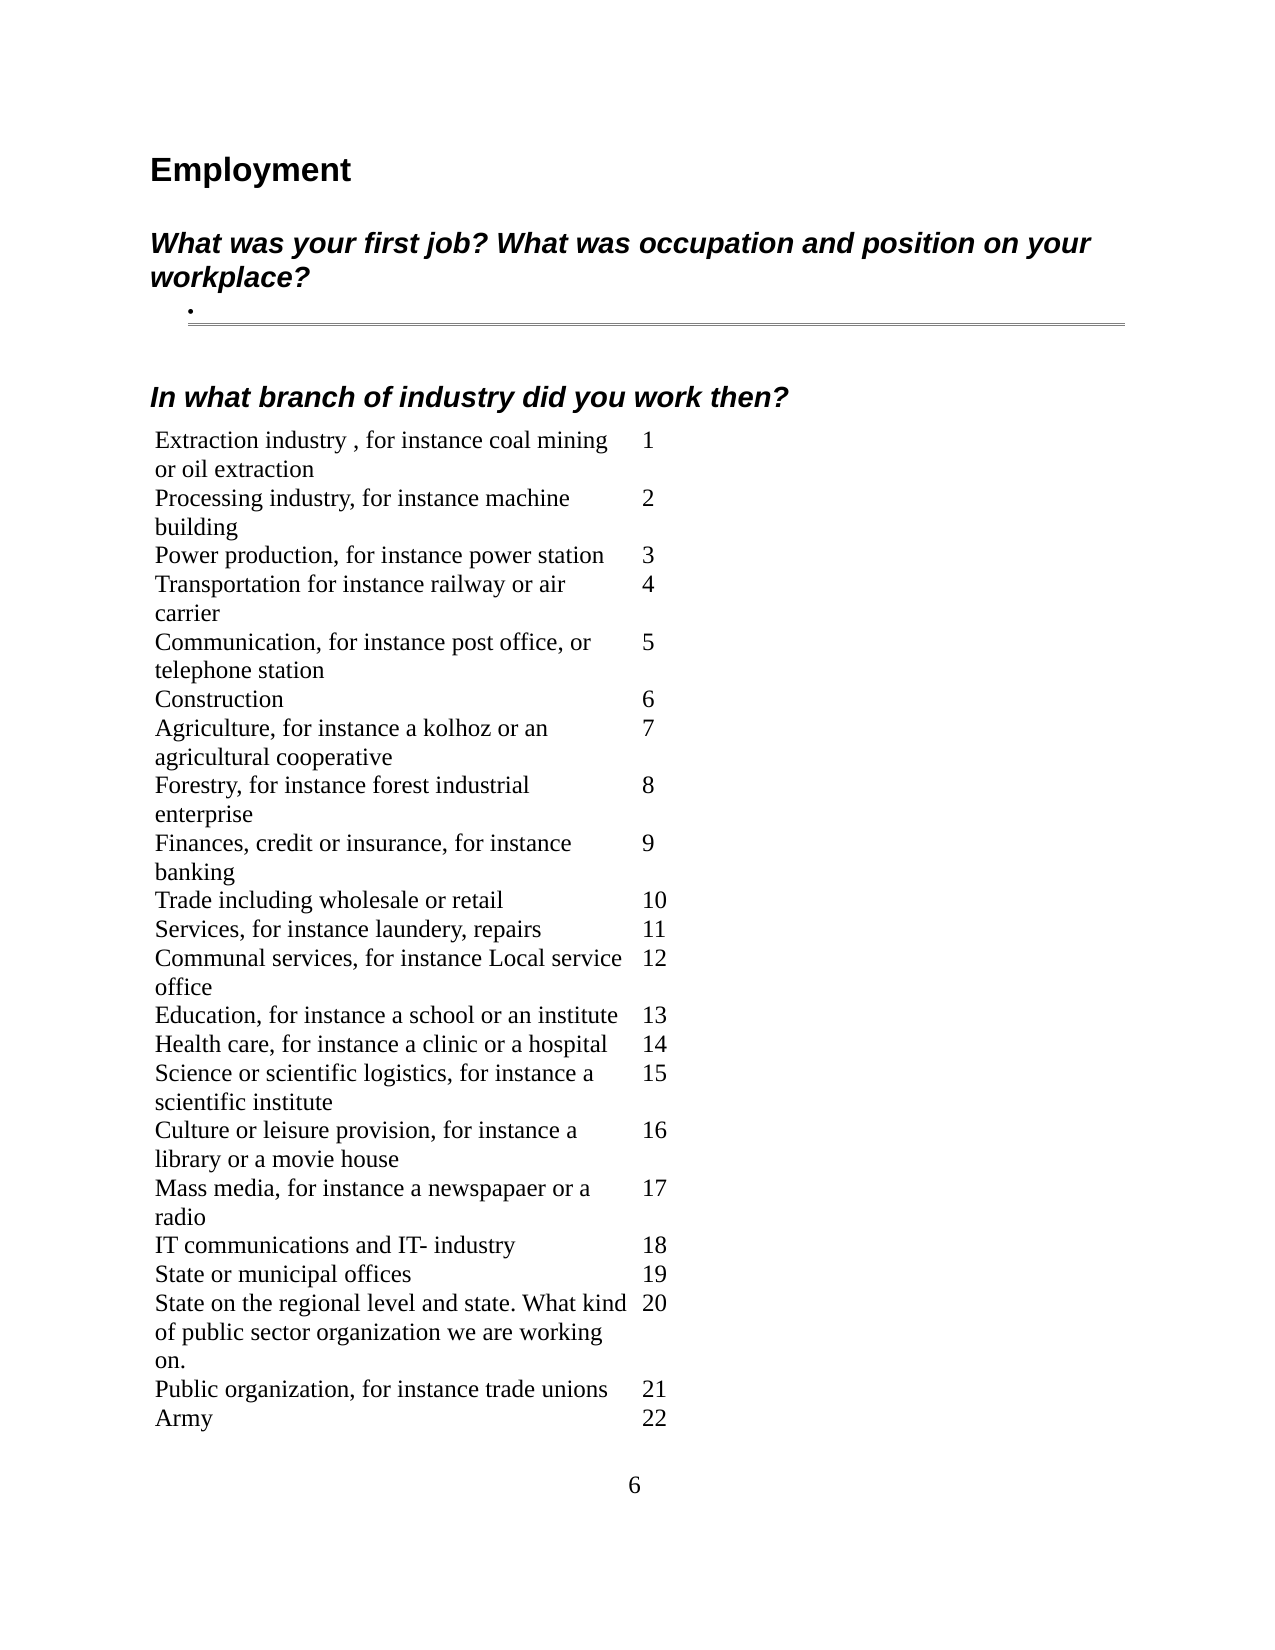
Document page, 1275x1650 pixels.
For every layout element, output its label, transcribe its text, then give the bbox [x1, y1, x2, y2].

table_cell 2 [638, 483, 1125, 541]
table_cell Processing industry, for instance machine building [150, 483, 637, 541]
table_cell Army [150, 1403, 637, 1432]
table_cell 22 [638, 1403, 1125, 1432]
table_cell Communication, for instance post office, or telephone station [150, 627, 637, 684]
table_cell Culture or leisure provision, for instance a library or a movie house [150, 1116, 637, 1173]
table_cell 7 [638, 713, 1125, 771]
table_header 1 [638, 426, 1125, 483]
table_cell Mass media, for instance a newspapaer or a radio [150, 1173, 637, 1231]
table_cell 11 [638, 914, 1125, 943]
table_cell Education, for instance a school or an institute [150, 1001, 637, 1029]
table_cell 4 [638, 569, 1125, 627]
table_cell Trade including wholesale or retail [150, 886, 637, 914]
table_cell 8 [638, 771, 1125, 828]
table_cell 15 [638, 1058, 1125, 1116]
table_cell 16 [638, 1116, 1125, 1173]
table_cell 5 [638, 627, 1125, 684]
table_cell Finances, credit or insurance, for instance banking [150, 828, 637, 886]
subtitle In what branch of industry did you work then? [150, 379, 1125, 413]
subtitle Employment [150, 150, 1125, 189]
table_cell 6 [638, 684, 1125, 713]
table_cell IT communications and IT- industry [150, 1231, 637, 1259]
table_cell State or municipal offices [150, 1259, 637, 1288]
table_cell Agriculture, for instance a kolhoz or an agricultural cooperative [150, 713, 637, 771]
table_cell Communal services, for instance Local service office [150, 943, 637, 1001]
table_cell 14 [638, 1029, 1125, 1058]
table_cell Science or scientific logistics, for instance a scientific institute [150, 1058, 637, 1116]
table_cell Forestry, for instance forest industrial enterprise [150, 771, 637, 828]
table_cell 18 [638, 1231, 1125, 1259]
subtitle What was your first job? What was occupation and position on your workplace? [150, 226, 1125, 293]
table_cell 19 [638, 1259, 1125, 1288]
table_cell Services, for instance laundery, repairs [150, 914, 637, 943]
table_cell 17 [638, 1173, 1125, 1231]
table_cell Transportation for instance railway or air carrier [150, 569, 637, 627]
table_cell 21 [638, 1374, 1125, 1403]
table_cell 9 [638, 828, 1125, 886]
table_cell 10 [638, 886, 1125, 914]
table_cell Public organization, for instance trade unions [150, 1374, 637, 1403]
table_cell 12 [638, 943, 1125, 1001]
table_cell Health care, for instance a clinic or a hospital [150, 1029, 637, 1058]
table_cell Power production, for instance power station [150, 541, 637, 569]
table_cell 13 [638, 1001, 1125, 1029]
table_cell 3 [638, 541, 1125, 569]
table_cell 20 [638, 1288, 1125, 1374]
table_header Extraction industry , for instance coal mining or oil extraction [150, 426, 637, 483]
table_cell State on the regional level and state. What kind of public sector organization we are working on. [150, 1288, 637, 1374]
table_cell Construction [150, 684, 637, 713]
